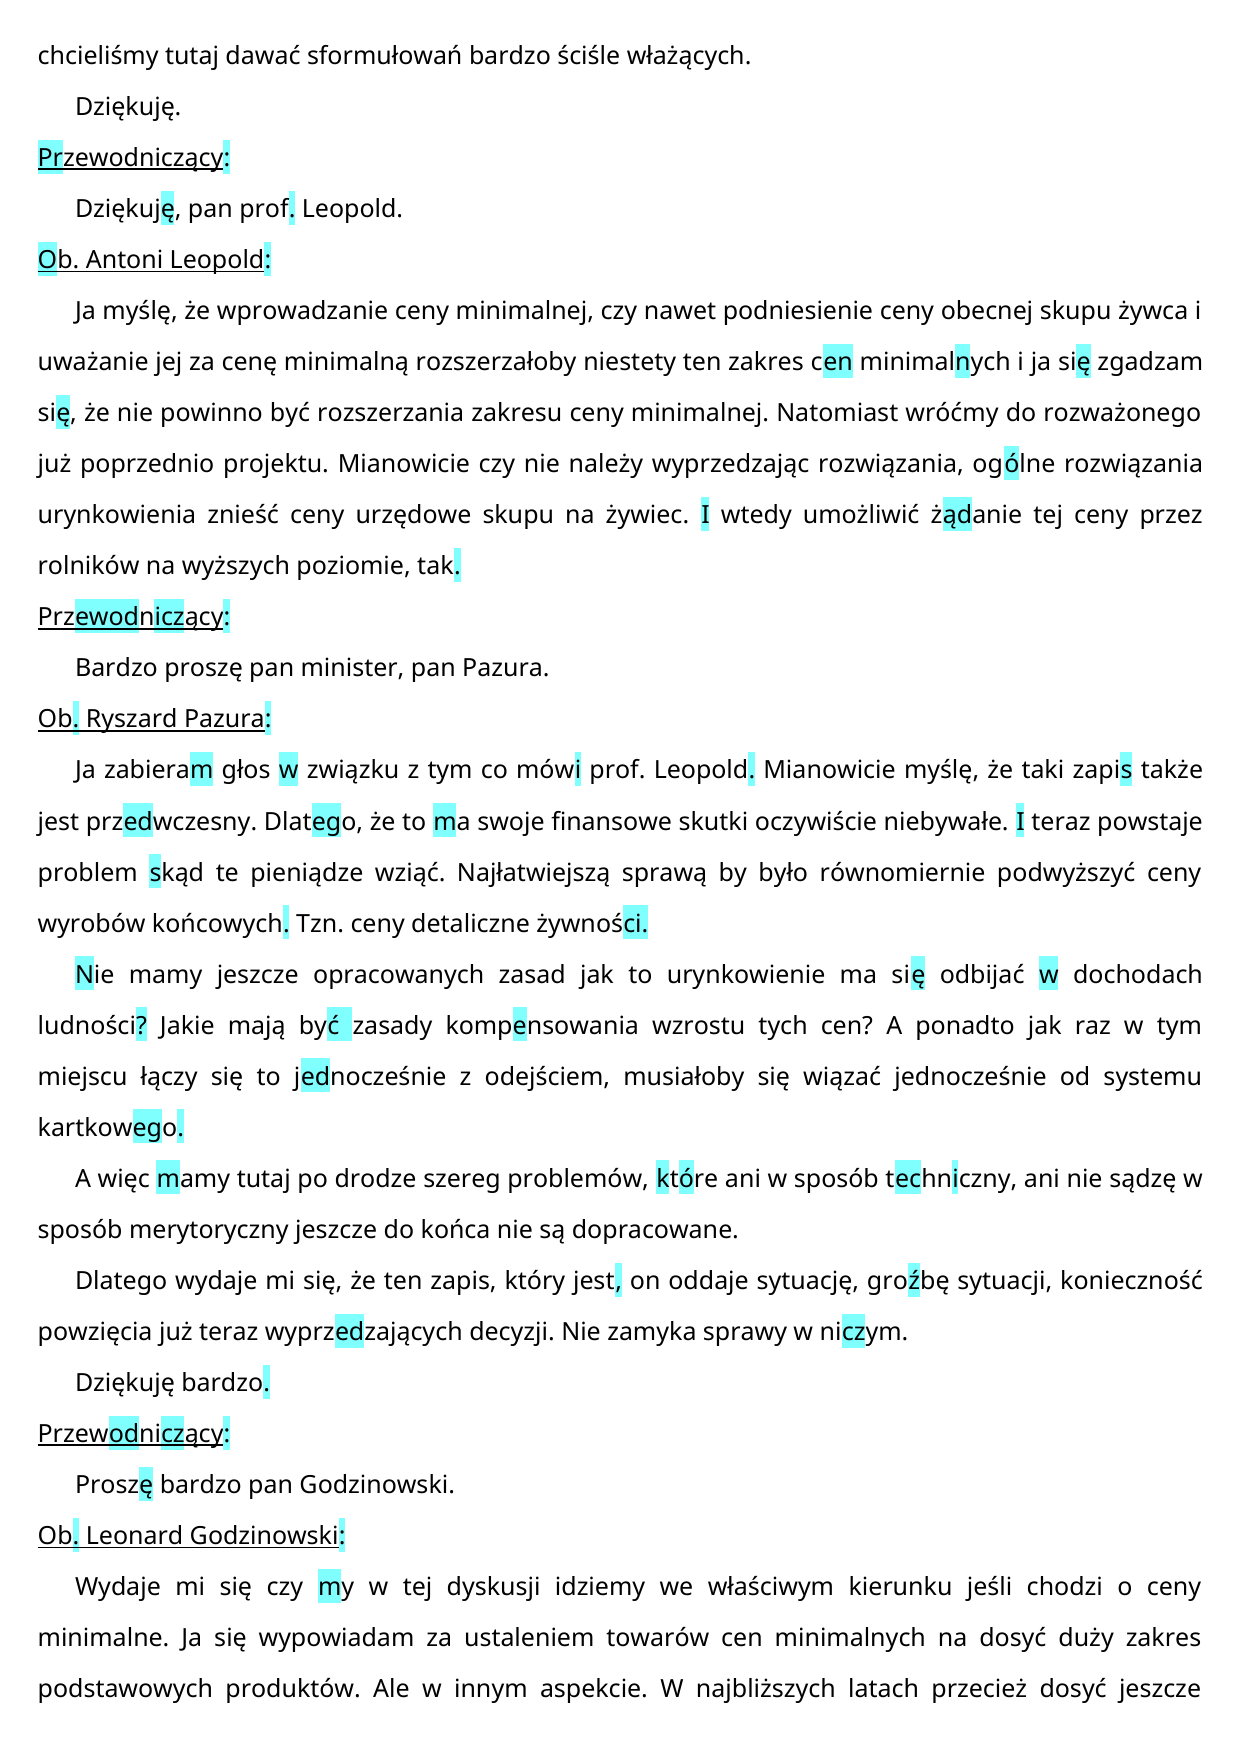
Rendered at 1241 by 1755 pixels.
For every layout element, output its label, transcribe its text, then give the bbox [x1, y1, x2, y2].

text Przewodniczący: [37, 599, 1203, 633]
text Dlatego wydaje mi się, że ten zapis, który jest, on oddaje sytuację, groźbę sytuacji, konieczność powzięcia już teraz wyprzedzających decyzji. Nie zamyka sprawy w niczym. [37, 1262, 1203, 1348]
text A więc mamy tutaj po drodze szereg problemów, które ani w sposób techniczny, ani nie sądzę w sposób merytoryczny jeszcze do końca nie są dopracowane. [37, 1160, 1203, 1246]
text Proszę bardzo pan Godzinowski. [37, 1467, 1203, 1501]
text Nie mamy jeszcze opracowanych zasad jak to urynkowienie ma się odbijać w dochodach ludności? Jakie mają być zasady kompensowania wzrostu tych cen? A ponadto jak raz w tym miejscu łączy się to jednocześnie z odejściem, musiałoby się wiązać jednocześnie od systemu kartkowego. [37, 956, 1203, 1143]
text Dziękuję, pan prof. Leopold. [37, 191, 1203, 225]
text Ja myślę, że wprowadzanie ceny minimalnej, czy nawet podniesienie ceny obecnej skupu żywca i uważanie jej za cenę minimalną rozszerzałoby niestety ten zakres cen minimalnych i ja się zgadzam się, że nie powinno być rozszerzania zakresu ceny minimalnej. Natomiast wróćmy do rozważonego już poprzednio projektu. Mianowicie czy nie należy wyprzedzając rozwiązania, ogólne rozwiązania urynkowienia znieść ceny urzędowe skupu na żywiec. I wtedy umożliwić żądanie tej ceny przez rolników na wyższych poziomie, tak. [37, 293, 1203, 582]
text Ob. Antoni Leopold: [37, 242, 1203, 276]
text Ja zabieram głos w związku z tym co mówi prof. Leopold. Mianowicie myślę, że taki zapis także jest przedwczesny. Dlatego, że to ma swoje finansowe skutki oczywiście niebywałe. I teraz powstaje problem skąd te pieniądze wziąć. Najłatwiejszą sprawą by było równomiernie podwyższyć ceny wyrobów końcowych. Tzn. ceny detaliczne żywności. [37, 752, 1203, 939]
text chcieliśmy tutaj dawać sformułowań bardzo ściśle włażących. [37, 37, 1203, 72]
text Ob. Leonard Godzinowski: [37, 1518, 1203, 1552]
text Bardzo proszę pan minister, pan Pazura. [37, 650, 1203, 684]
text Dziękuję bardzo. [37, 1364, 1203, 1399]
text Przewodniczący: [37, 139, 1203, 174]
text Wydaje mi się czy my w tej dyskusji idziemy we właściwym kierunku jeśli chodzi o ceny minimalne. Ja się wypowiadam za ustaleniem towarów cen minimalnych na dosyć duży zakres podstawowych produktów. Ale w innym aspekcie. W najbliższych latach przecież dosyć jeszcze [37, 1569, 1203, 1705]
text Dziękuję. [37, 88, 1203, 123]
text Ob. Ryszard Pazura: [37, 701, 1203, 735]
text Przewodniczący: [37, 1416, 1203, 1450]
